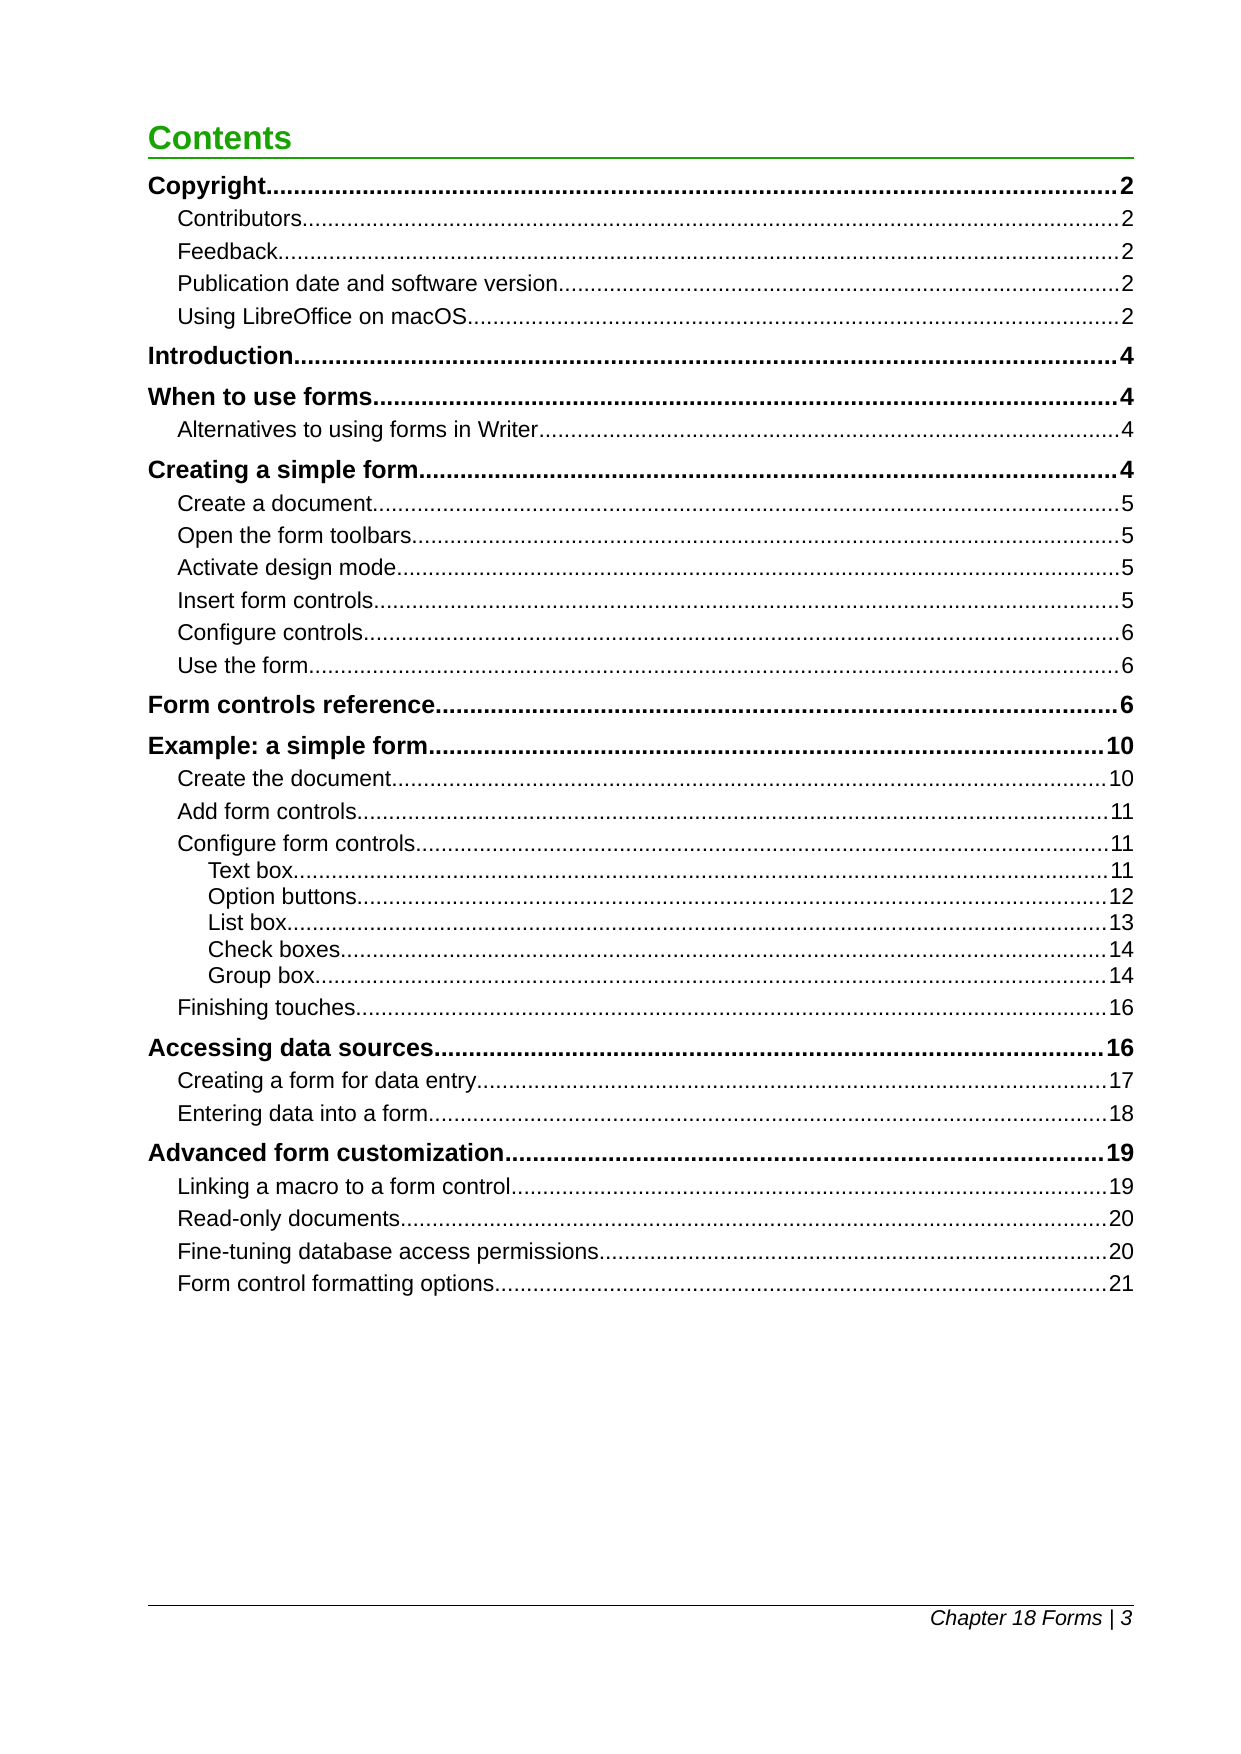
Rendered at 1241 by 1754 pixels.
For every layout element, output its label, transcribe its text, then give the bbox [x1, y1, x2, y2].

text When to use forms 4 [148, 382, 1134, 410]
text Using LibreOffice on macOS 2 [177, 303, 1134, 329]
text Introduction 4 [148, 341, 1134, 370]
text Add form controls 11 [177, 798, 1134, 824]
text Linking a macro to a form control 19 [177, 1173, 1134, 1199]
text Finishing touches 16 [177, 994, 1134, 1021]
text Creating a form for data entry 17 [177, 1067, 1134, 1094]
text Publication date and software version 2 [177, 270, 1134, 297]
text Copyright 2 [148, 171, 1134, 199]
text Creating a simple form 4 [148, 455, 1134, 483]
text Open the form toolbars 5 [177, 522, 1134, 548]
text Configure form controls 11 [177, 830, 1134, 857]
text Activate design mode 5 [177, 554, 1134, 581]
text Option buttons 12 [208, 883, 1134, 909]
text Form control formatting options 21 [177, 1270, 1134, 1297]
text Feedback 2 [177, 238, 1134, 264]
text Accessing data sources 16 [148, 1033, 1134, 1061]
text List box 13 [208, 909, 1134, 936]
text Create a document 5 [177, 489, 1134, 516]
text Read-only documents 20 [177, 1205, 1134, 1232]
text Alternatives to using forms in Writer 4 [177, 416, 1134, 443]
text Create the document 10 [177, 765, 1134, 792]
text Example: a simple form 10 [148, 731, 1134, 759]
text Check boxes 14 [208, 936, 1134, 962]
text Contributors 2 [177, 205, 1134, 232]
text Group box 14 [208, 962, 1134, 988]
text Insert form controls 5 [177, 587, 1134, 613]
text Configure controls 6 [177, 619, 1134, 646]
text Use the form 6 [177, 652, 1134, 678]
subtitle Contents [148, 118, 1134, 157]
text Text box 11 [208, 857, 1134, 883]
text Entering data into a form 18 [177, 1100, 1134, 1126]
text Fine-tuning database access permissions 20 [177, 1238, 1134, 1264]
text Form controls reference 6 [148, 690, 1134, 719]
text Advanced form customization 19 [148, 1138, 1134, 1167]
